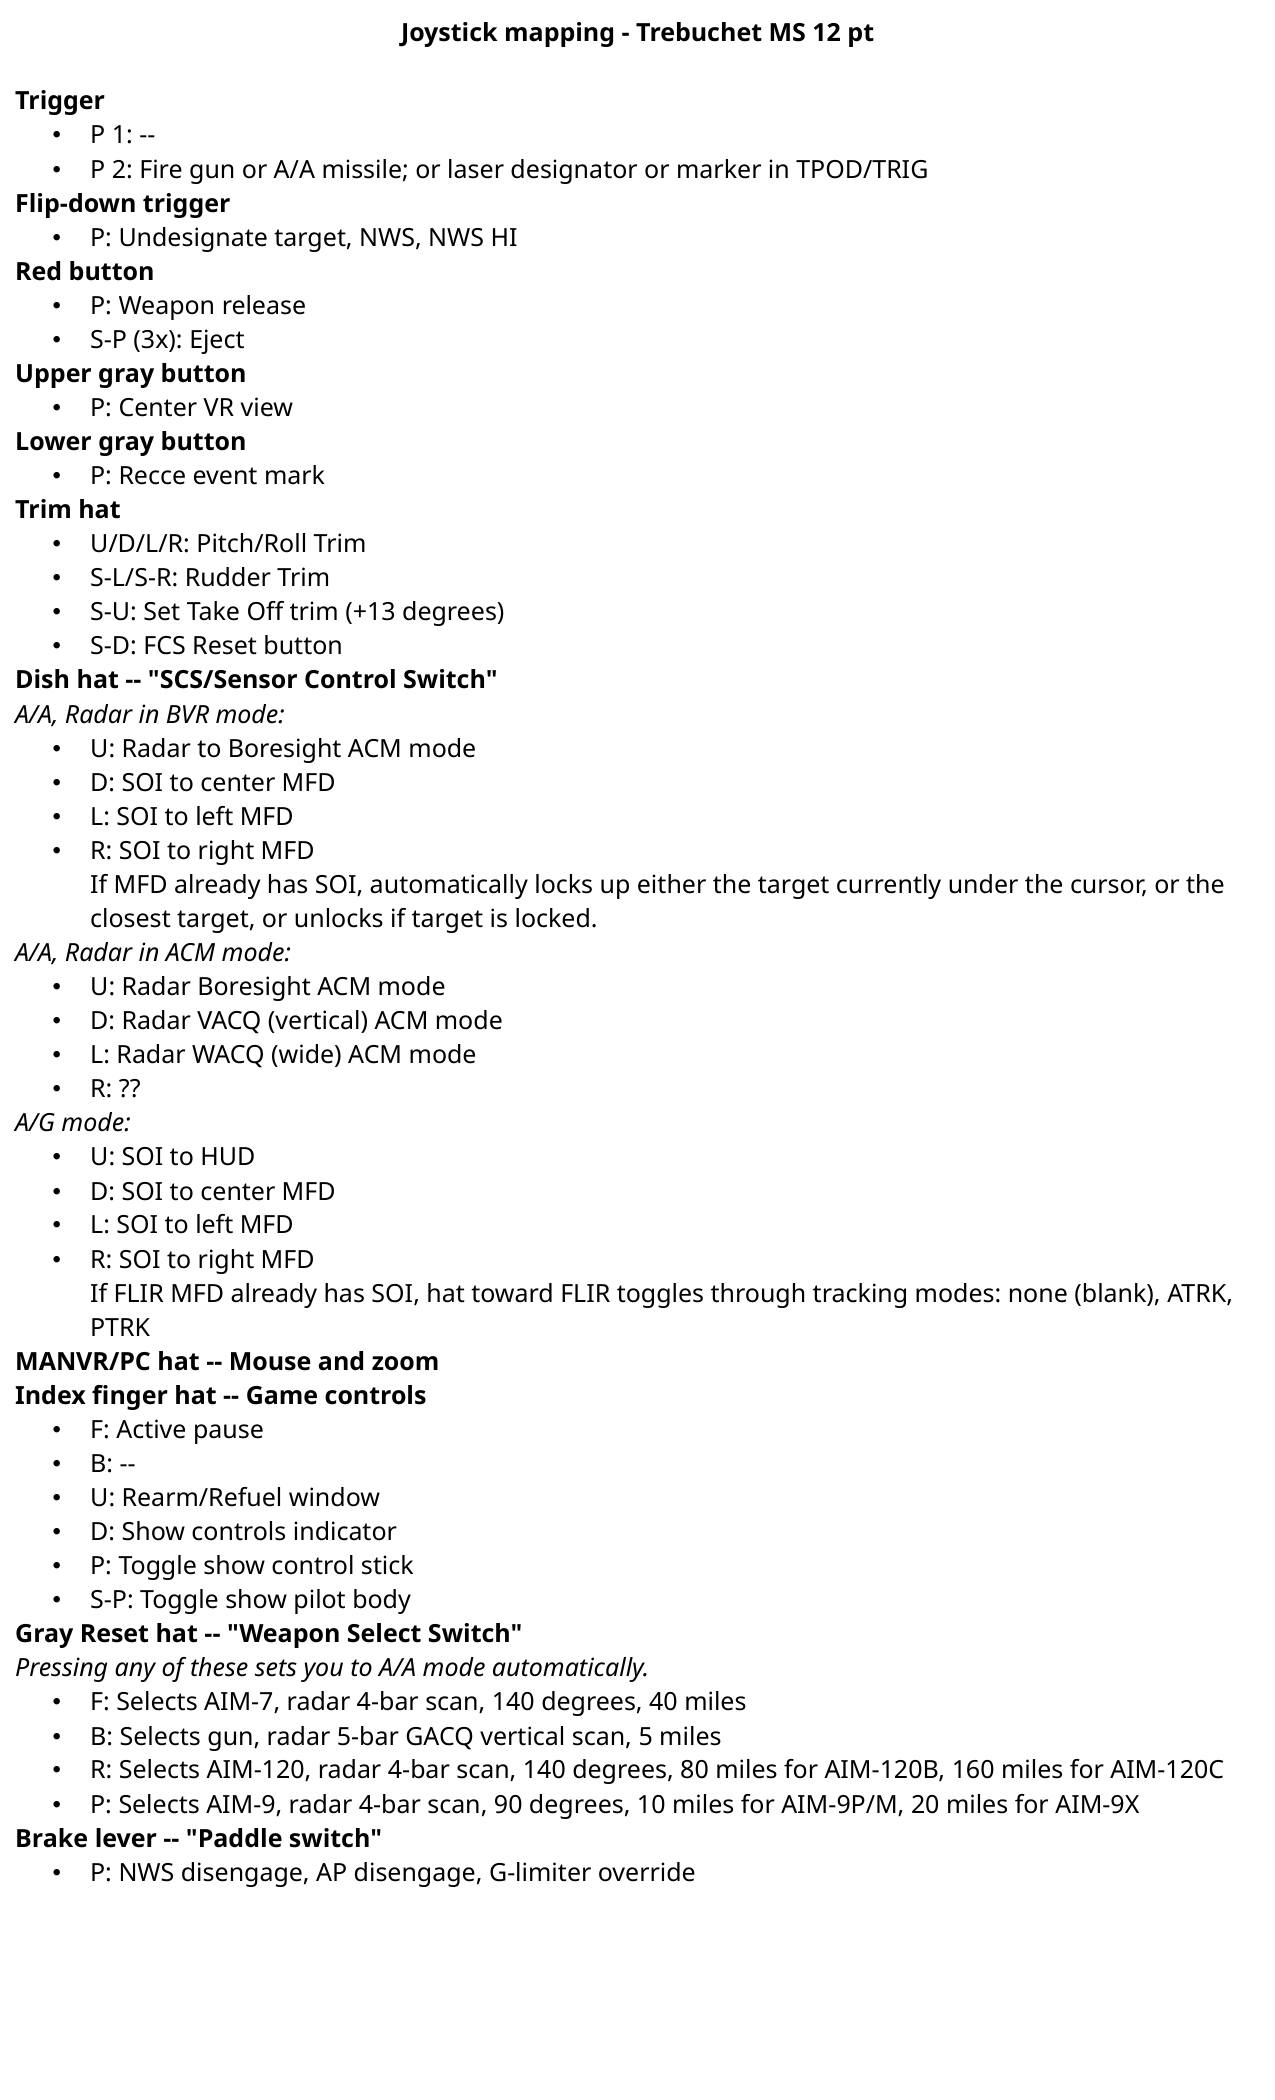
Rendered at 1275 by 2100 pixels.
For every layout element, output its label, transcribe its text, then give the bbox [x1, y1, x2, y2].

list U: Radar Boresight ACM mode [52, 969, 1260, 1003]
list P: Undesignate target, NWS, NWS HI [52, 219, 1260, 253]
text Flip-down trigger [15, 185, 1260, 219]
list U/D/L/R: Pitch/Roll Trim [52, 526, 1260, 560]
text Lower gray button [15, 424, 1260, 458]
list P: Toggle show control stick [52, 1548, 1260, 1582]
list D: SOI to center MFD [52, 764, 1260, 798]
list U: SOI to HUD [52, 1139, 1260, 1173]
list B: -- [52, 1446, 1260, 1480]
list S-P: Toggle show pilot body [52, 1582, 1260, 1616]
list U: Radar to Boresight ACM mode [52, 730, 1260, 764]
text Joystick mapping - Trebuchet MS 12 pt [15, 15, 1260, 49]
list S-P (3x): Eject [52, 322, 1260, 356]
text Upper gray button [15, 356, 1260, 390]
list P: Selects AIM-9, radar 4-bar scan, 90 degrees, 10 miles for AIM-9P/M, 20 miles for AIM-9X [52, 1786, 1260, 1820]
text Trim hat [15, 492, 1260, 526]
text MANVR/PC hat -- Mouse and zoom [15, 1343, 1260, 1377]
list R: SOI to right MFD [52, 1241, 1260, 1275]
list D: SOI to center MFD [52, 1173, 1260, 1207]
list P: NWS disengage, AP disengage, G-limiter override [52, 1854, 1260, 1888]
list D: Show controls indicator [52, 1514, 1260, 1548]
list P: Center VR view [52, 390, 1260, 424]
text A/A, Radar in ACM mode: [15, 935, 1260, 969]
list F: Selects AIM-7, radar 4-bar scan, 140 degrees, 40 miles [52, 1684, 1260, 1718]
list F: Active pause [52, 1412, 1260, 1446]
list L: SOI to left MFD [52, 1207, 1260, 1241]
list P 1: -- [52, 117, 1260, 151]
text A/A, Radar in BVR mode: [15, 696, 1260, 730]
list L: Radar WACQ (wide) ACM mode [52, 1037, 1260, 1071]
text Index finger hat -- Game controls [15, 1377, 1260, 1412]
list L: SOI to left MFD [52, 798, 1260, 832]
list P 2: Fire gun or A/A missile; or laser designator or marker in TPOD/TRIG [52, 151, 1260, 185]
list S-L/S-R: Rudder Trim [52, 560, 1260, 594]
list If FLIR MFD already has SOI, hat toward FLIR toggles through tracking modes: none (blank), ATRK, PTRK [52, 1275, 1260, 1343]
text Trigger [15, 83, 1260, 117]
list R: Selects AIM-120, radar 4-bar scan, 140 degrees, 80 miles for AIM-120B, 160 miles for AIM-120C [52, 1752, 1260, 1786]
text Dish hat -- "SCS/Sensor Control Switch" [15, 662, 1260, 696]
list R: SOI to right MFD [52, 832, 1260, 867]
list R: ?? [52, 1071, 1260, 1105]
list P: Recce event mark [52, 458, 1260, 492]
list If MFD already has SOI, automatically locks up either the target currently under the cursor, or the closest target, or unlocks if target is locked. [52, 867, 1260, 935]
text Brake lever -- "Paddle switch" [15, 1820, 1260, 1854]
list S-D: FCS Reset button [52, 628, 1260, 662]
list U: Rearm/Refuel window [52, 1480, 1260, 1514]
list P: Weapon release [52, 287, 1260, 322]
text Pressing any of these sets you to A/A mode automatically. [15, 1650, 1260, 1684]
list B: Selects gun, radar 5-bar GACQ vertical scan, 5 miles [52, 1718, 1260, 1752]
list D: Radar VACQ (vertical) ACM mode [52, 1003, 1260, 1037]
text Red button [15, 253, 1260, 287]
text Gray Reset hat -- "Weapon Select Switch" [15, 1616, 1260, 1650]
text A/G mode: [15, 1105, 1260, 1139]
list S-U: Set Take Off trim (+13 degrees) [52, 594, 1260, 628]
